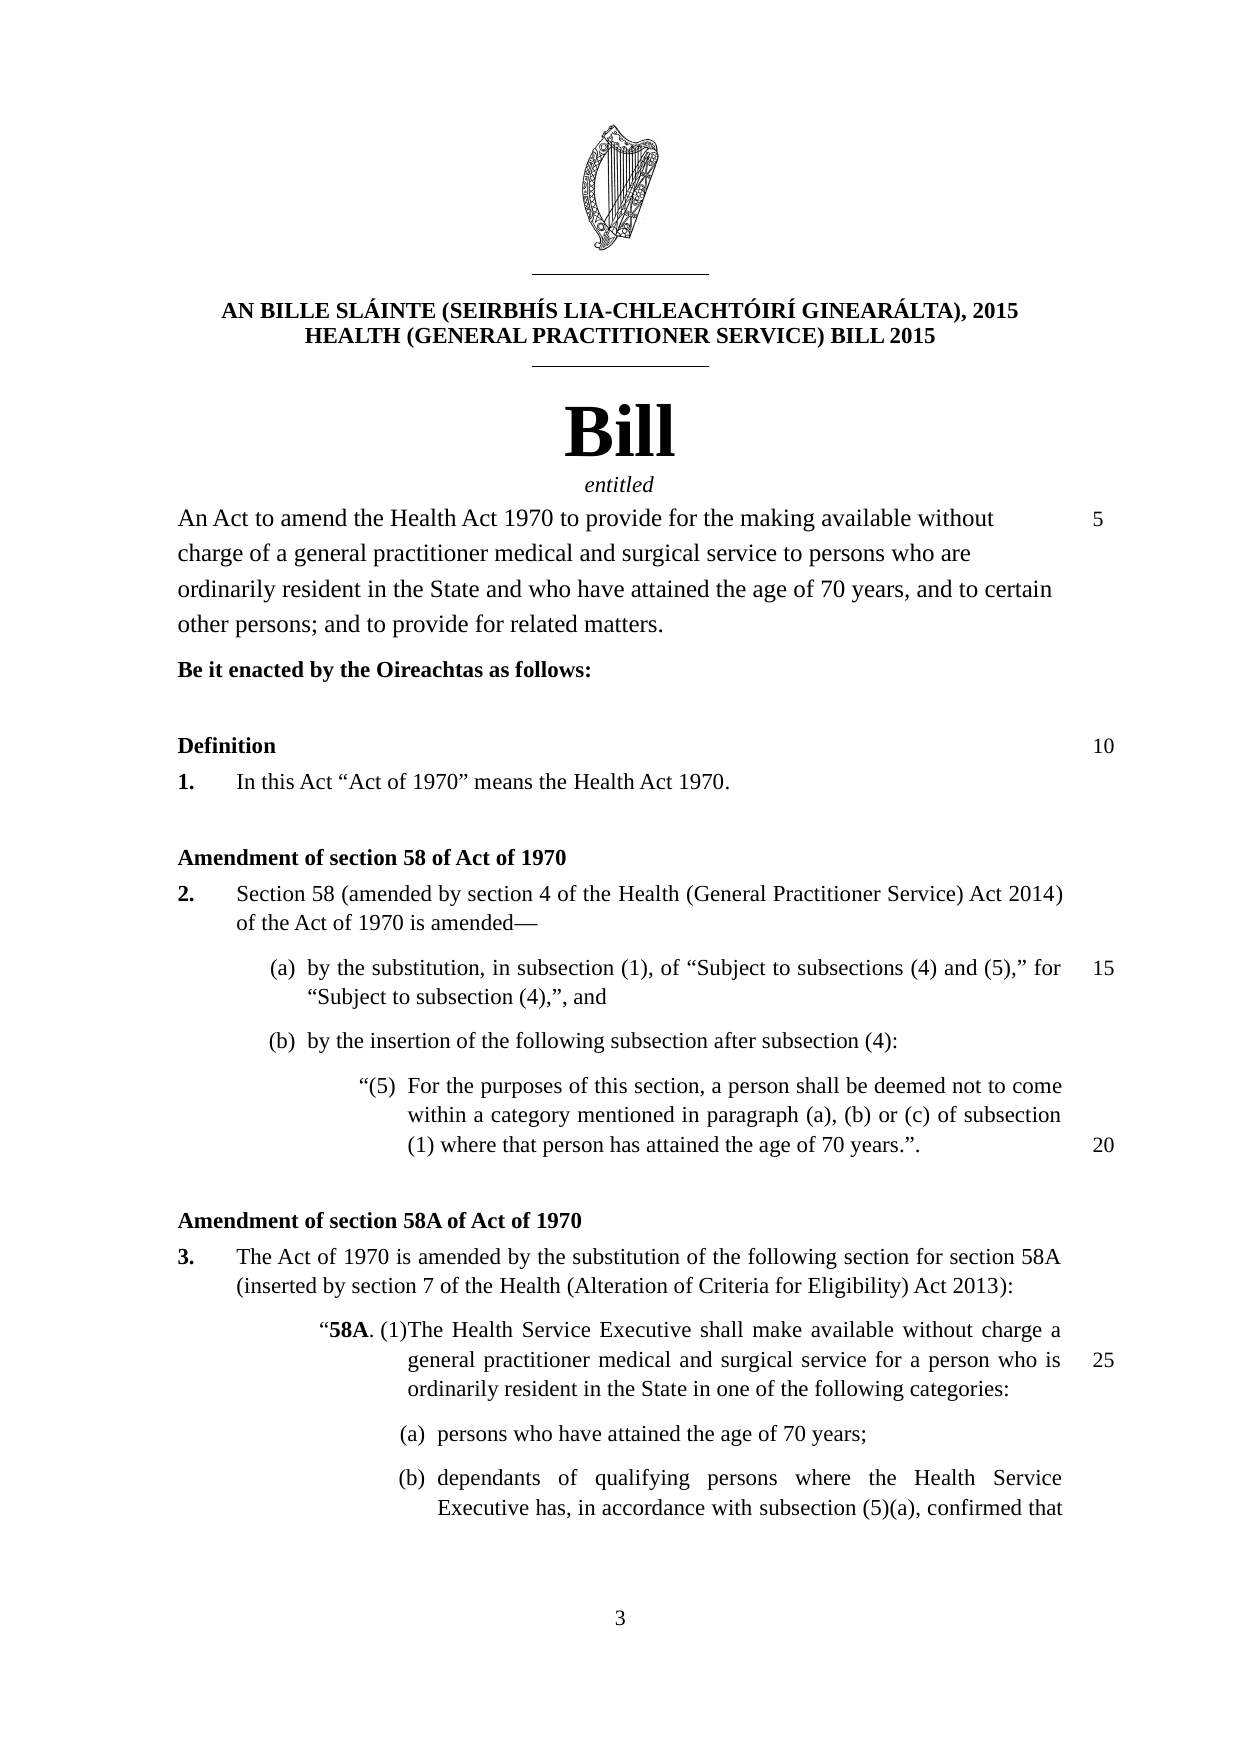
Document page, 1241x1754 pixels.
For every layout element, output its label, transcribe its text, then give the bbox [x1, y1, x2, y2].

text Be it enacted by the Oireachtas as follows: [177, 657, 1063, 683]
text (a) by the substitution, in subsection (1), of “Subject to subsections (4) and (5),” for “Subject to subsection (4),”, and [177, 951, 1063, 1010]
title Health (General Practitioner Service) Bill 2015 [177, 323, 1063, 348]
title An Act to amend the Health Act 1970 to provide for the making available without charge of a general practitioner medical and surgical service to persons who are ordinarily resident in the State and who have attained the age of 70 years, and to certain other persons; and to provide for related matters. [177, 498, 1063, 639]
text (b) dependants of qualifying persons where the Health Service Executive has, in accordance with subsection (5)(a), confirmed that [307, 1462, 1063, 1521]
text 1. In this Act “Act of 1970” means the Health Act 1970. [177, 766, 1063, 795]
title entitled [177, 472, 1063, 498]
text 3. The Act of 1970 is amended by the substitution of the following section for section 58A (inserted by section 7 of the Health (Alteration of Criteria for Eligibility) Act 2013): [177, 1241, 1063, 1299]
text Bill [177, 389, 1063, 472]
text “58A. (1) The Health Service Executive shall make available without charge a general practitioner medical and surgical service for a person who is ordinarily resident in the State in one of the following categories: [319, 1314, 1063, 1403]
text (b) by the insertion of the following subsection after subsection (4): [177, 1025, 1063, 1055]
text (a) persons who have attained the age of 70 years; [307, 1418, 1063, 1447]
title AN BILLE SLÁINTE (SEIRBHÍS LIA-CHLEACHTÓIRÍ GINEARÁLTA), 2015 [177, 297, 1063, 323]
text “(5) For the purposes of this section, a person shall be deemed not to come within a category mentioned in paragraph (a), (b) or (c) of subsection (1) where that person has attained the age of 70 years.”. [319, 1069, 1063, 1158]
text Amendment of section 58 of Act of 1970 [177, 842, 1063, 872]
text 2. Section 58 (amended by section 4 of the Health (General Practitioner Service) Act 2014) of the Act of 1970 is amended⁠— [177, 878, 1063, 937]
text Definition [177, 730, 1063, 759]
picture [295, 117, 945, 257]
text Amendment of section 58A of Act of 1970 [177, 1205, 1063, 1235]
